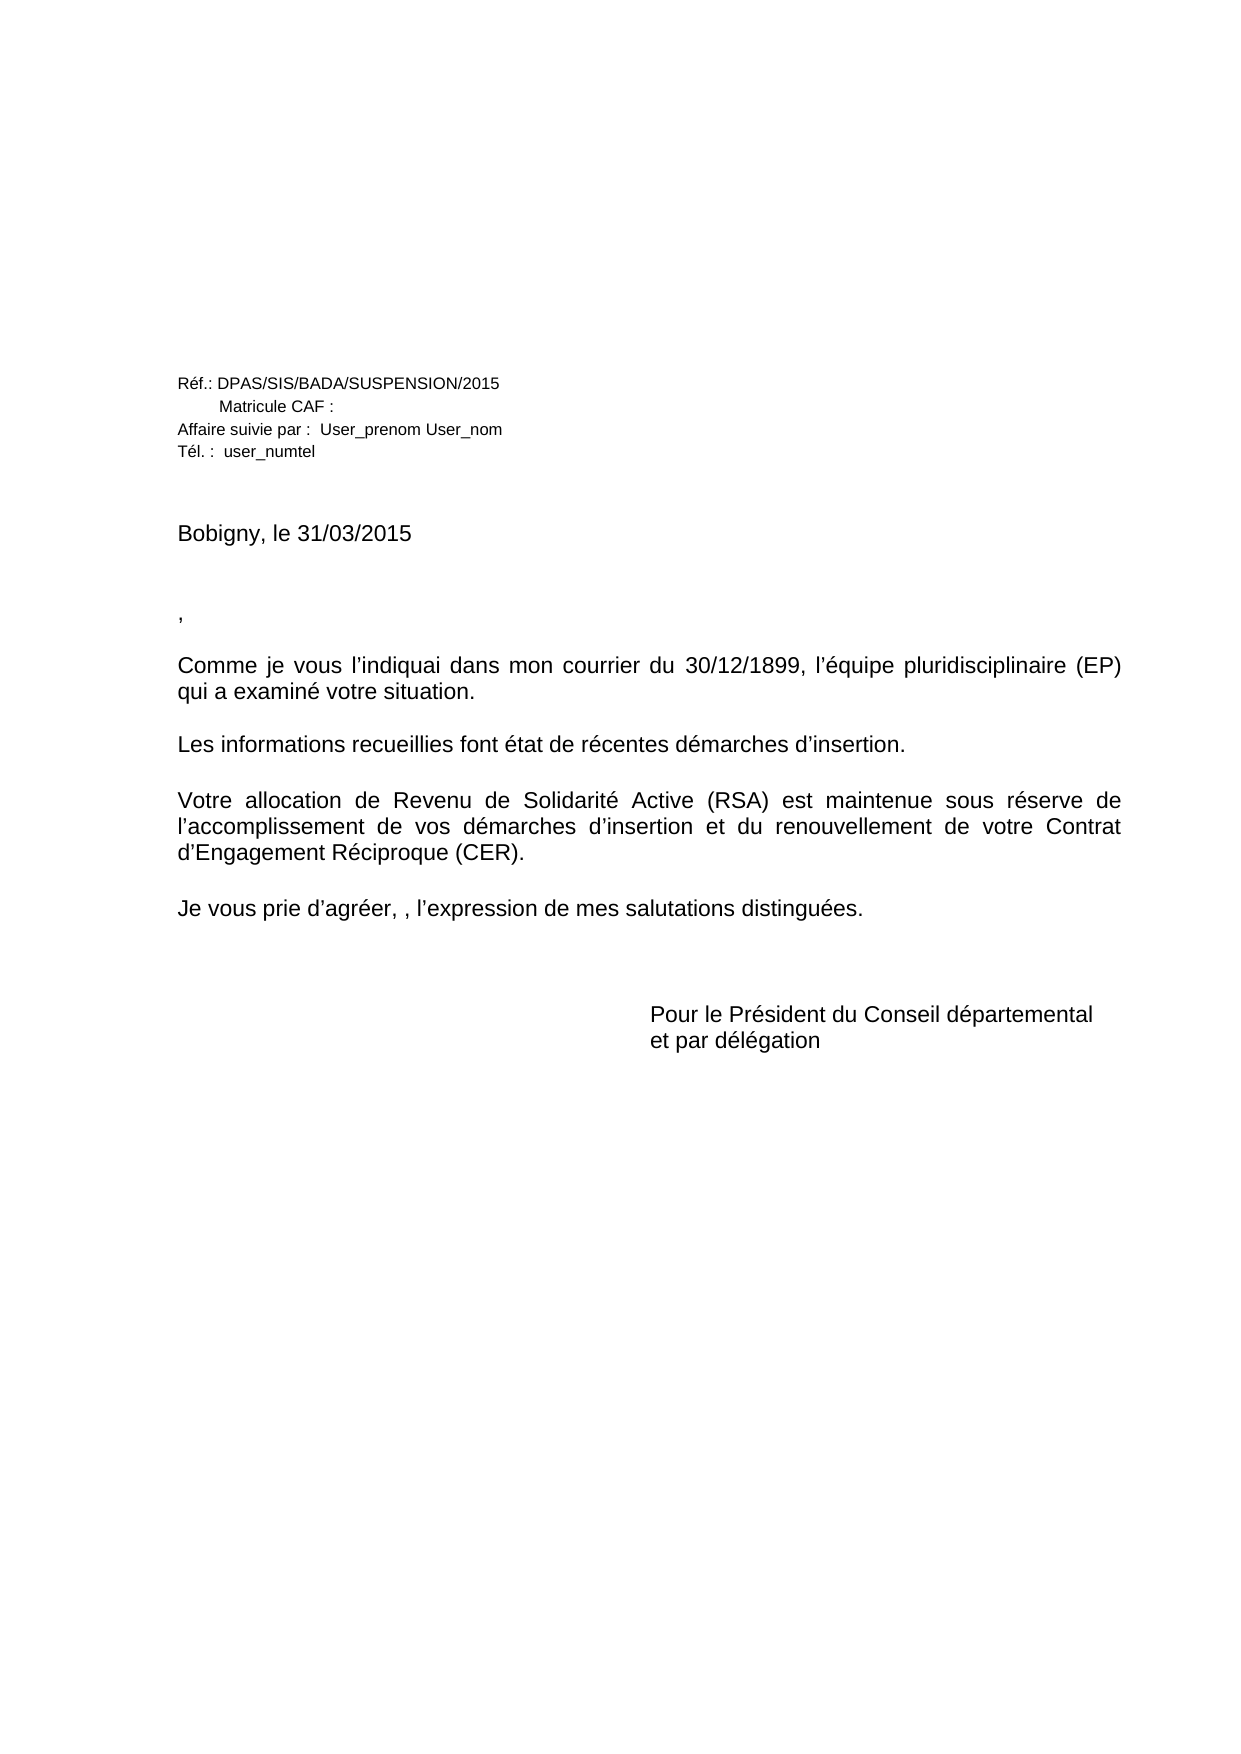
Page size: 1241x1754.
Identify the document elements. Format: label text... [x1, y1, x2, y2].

text Comme je vous l’indiquai dans mon courrier du 30/12/1899, l’équipe pluridisciplinaire (EP) qui a examiné votre situation. [177, 652, 1122, 704]
table_header [177, 233, 649, 271]
text Je vous prie d’agréer, , l’expression de mes salutations distinguées. [177, 895, 1122, 921]
text Votre allocation de Revenu de Solidarité Active (RSA) est maintenue sous réserve de l’accomplissement de vos démarches d’insertion et du renouvellement de votre Contrat d’Engagement Réciproque (CER). [177, 787, 1122, 866]
text Les informations recueillies font état de récentes démarches d’insertion. [177, 731, 1122, 757]
text et par délégation [650, 1027, 1122, 1053]
table_cell [650, 271, 1122, 371]
table_cell Réf.: DPAS/SIS/BADA/SUSPENSION/2015 Matricule CAF : Affaire suivie par : user_prenom user_nom Tél. : user_numtel Bobigny, le 31/03/2015 [177, 371, 649, 546]
text Pour le Président du Conseil départemental [650, 1001, 1122, 1027]
table_cell [650, 371, 1122, 546]
table_cell [177, 271, 649, 371]
table_header [650, 233, 1122, 271]
text , [177, 599, 1122, 625]
